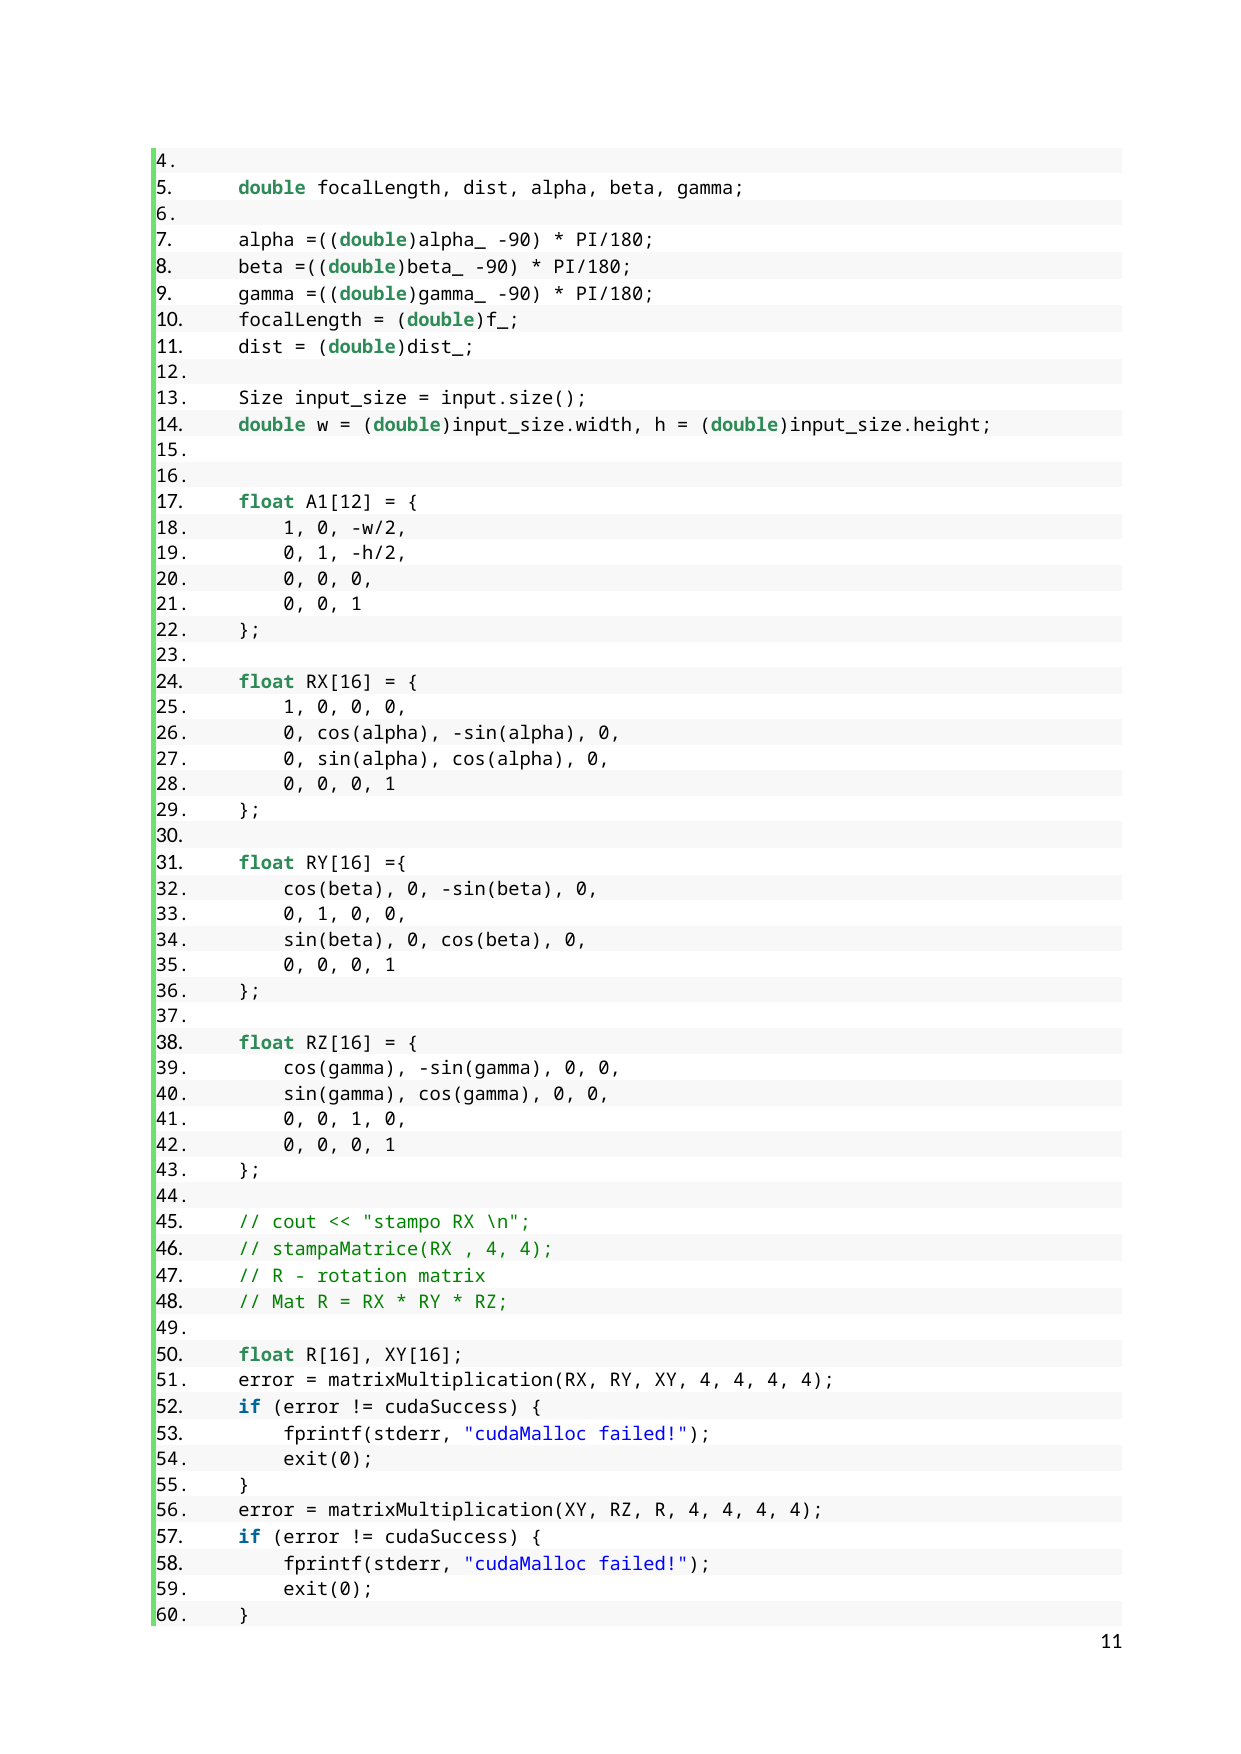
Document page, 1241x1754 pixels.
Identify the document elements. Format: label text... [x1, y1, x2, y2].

list if (error != cudaSuccess) { [156, 1522, 1122, 1549]
list 0, cos(alpha), -sin(alpha), 0, [156, 719, 1122, 745]
list 1, 0, 0, 0, [156, 694, 1122, 719]
list float R[16], XY[16]; [156, 1340, 1122, 1367]
list // Mat R = RX * RY * RZ; [156, 1288, 1122, 1314]
list 0, sin(alpha), cos(alpha), 0, [156, 745, 1122, 770]
list }; [156, 796, 1122, 821]
list double focalLength, dist, alpha, beta, gamma; [156, 173, 1122, 200]
list dist = (double)dist_; [156, 332, 1122, 359]
list // cout << "stampo RX \n"; [156, 1208, 1122, 1234]
list 0, 0, 0, 1 [156, 951, 1122, 977]
list sin(beta), 0, cos(beta), 0, [156, 926, 1122, 951]
list alpha =((double)alpha_ -90) * PI/180; [156, 225, 1122, 252]
list 0, 0, 1, 0, [156, 1106, 1122, 1131]
list float RX[16] = { [156, 667, 1122, 694]
list float RZ[16] = { [156, 1028, 1122, 1054]
list }; [156, 1157, 1122, 1182]
list error = matrixMultiplication(XY, RZ, R, 4, 4, 4, 4); [156, 1496, 1122, 1522]
list sin(gamma), cos(gamma), 0, 0, [156, 1080, 1122, 1106]
list fprintf(stderr, "cudaMalloc failed!"); [156, 1549, 1122, 1575]
list float RY[16] ={ [156, 848, 1122, 875]
list 0, 0, 1 [156, 591, 1122, 616]
list }; [156, 616, 1122, 642]
list cos(gamma), -sin(gamma), 0, 0, [156, 1054, 1122, 1080]
list exit(0); [156, 1575, 1122, 1601]
list focalLength = (double)f_; [156, 305, 1122, 332]
list fprintf(stderr, "cudaMalloc failed!"); [156, 1419, 1122, 1445]
list beta =((double)beta_ -90) * PI/180; [156, 252, 1122, 279]
list 0, 0, 0, 1 [156, 1131, 1122, 1157]
list if (error != cudaSuccess) { [156, 1392, 1122, 1419]
list gamma =((double)gamma_ -90) * PI/180; [156, 279, 1122, 305]
list 1, 0, -w/2, [156, 514, 1122, 539]
list // stampaMatrice(RX , 4, 4); [156, 1234, 1122, 1261]
list } [156, 1471, 1122, 1496]
list }; [156, 977, 1122, 1002]
list 0, 0, 0, 1 [156, 770, 1122, 796]
list float A1[12] = { [156, 487, 1122, 514]
list } [156, 1601, 1122, 1626]
list error = matrixMultiplication(RX, RY, XY, 4, 4, 4, 4); [156, 1367, 1122, 1392]
list cos(beta), 0, -sin(beta), 0, [156, 875, 1122, 900]
list 0, 1, -h/2, [156, 539, 1122, 565]
list double w = (double)input_size.width, h = (double)input_size.height; [156, 410, 1122, 436]
list 0, 0, 0, [156, 565, 1122, 591]
list exit(0); [156, 1445, 1122, 1471]
list // R - rotation matrix [156, 1261, 1122, 1288]
list Size input_size = input.size(); [156, 384, 1122, 410]
list 0, 1, 0, 0, [156, 900, 1122, 926]
